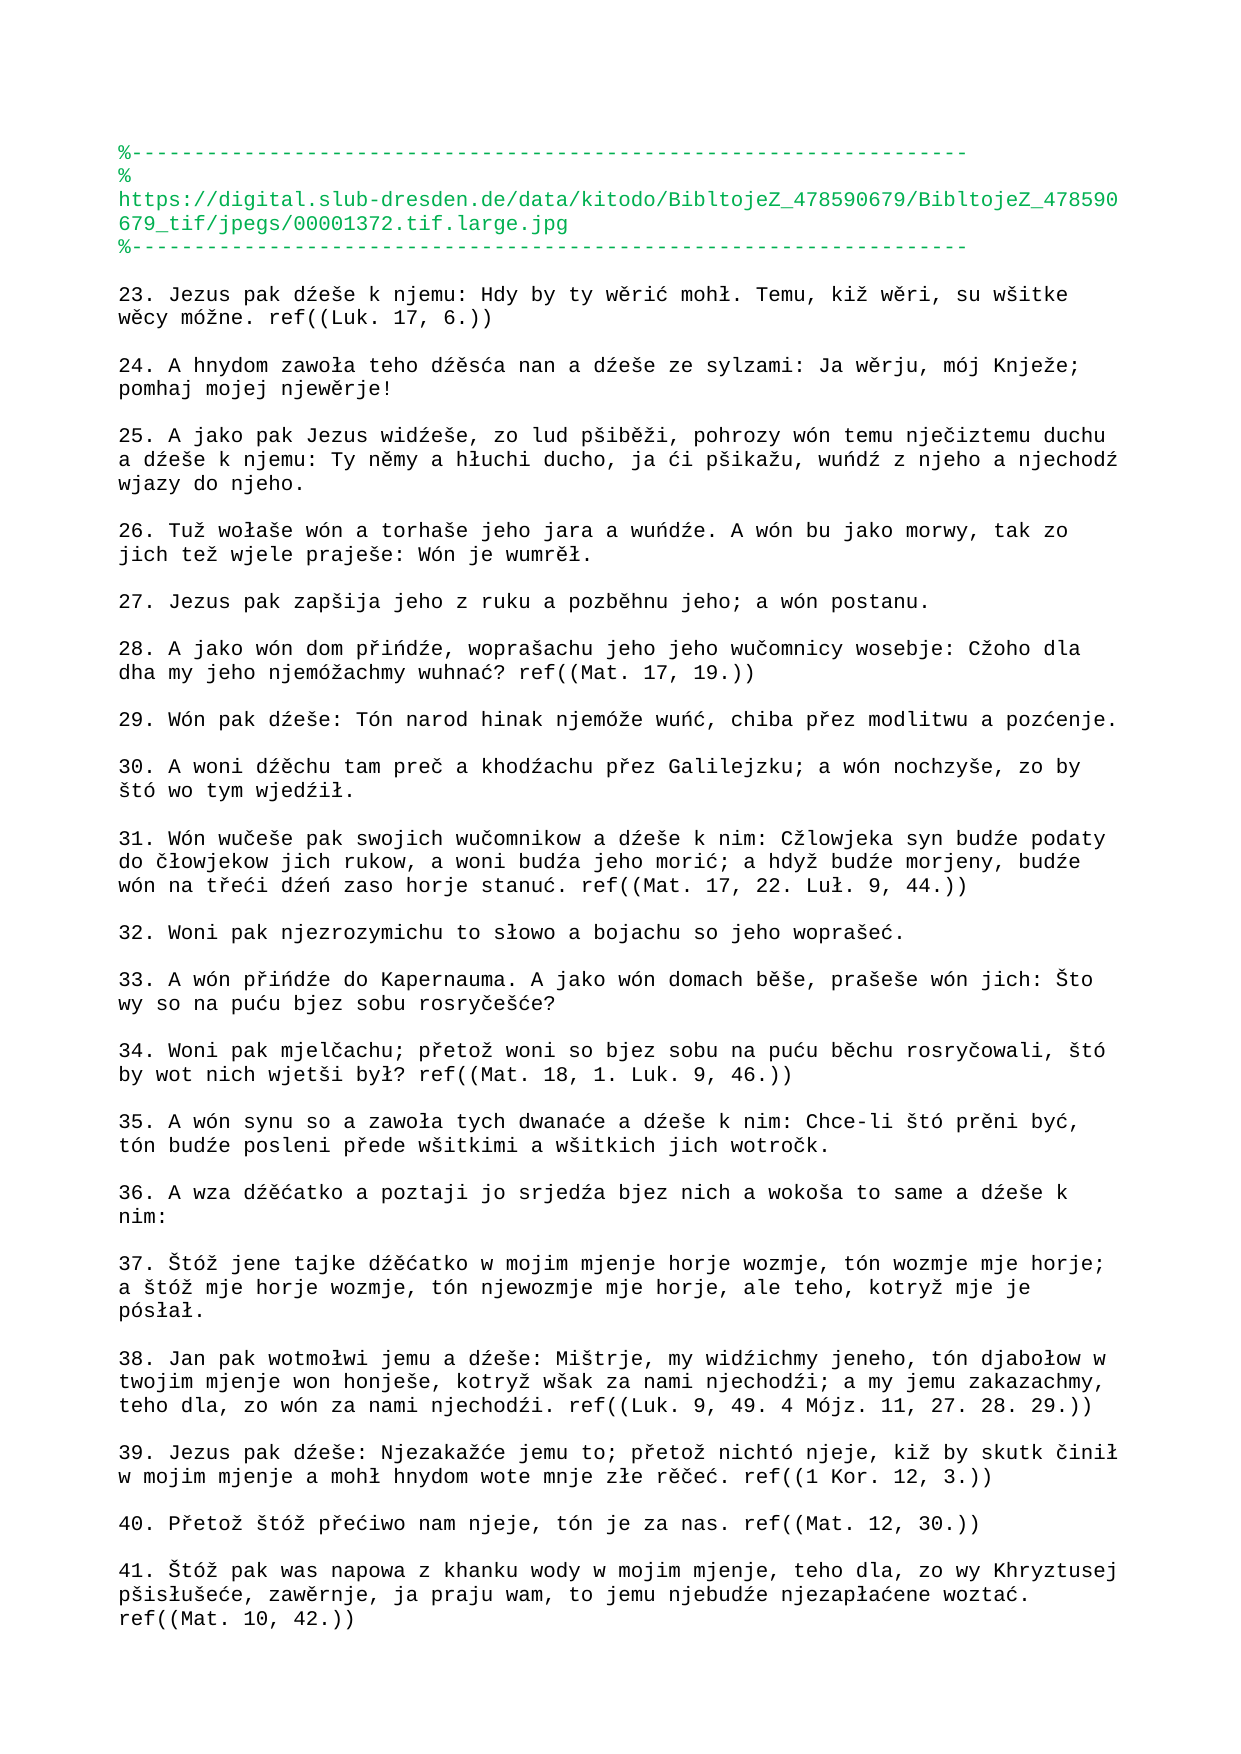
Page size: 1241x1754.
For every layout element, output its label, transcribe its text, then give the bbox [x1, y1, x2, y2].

text 39. Jezus pak dźeše: Njezakažće jemu to; přetož nichtó njeje, kiž by skutk činił w mojim mjenje a mohł hnydom wote mnje złe rěčeć. ref((1 Kor. 12, 3.)) [118, 1442, 1122, 1489]
text 36. A wza dźěćatko a poztaji jo srjedźa bjez nich a wokoša to same a dźeše k nim: [118, 1182, 1122, 1229]
text 33. A wón přińdźe do Kapernauma. A jako wón domach běše, prašeše wón jich: Što wy so na puću bjez sobu rosryčešće? [118, 969, 1122, 1017]
text 41. Štóž pak was napowa z khanku wody w mojim mjenje, teho dla, zo wy Khryztusej pšisłušeće, zawěrnje, ja praju wam, to jemu njebudźe njezapłaćene woztać. ref((Mat. 10, 42.)) [118, 1561, 1122, 1631]
text 35. A wón synu so a zawoła tych dwanaće a dźeše k nim: Chce-li štó prěni być, tón budźe posleni přede wšitkimi a wšitkich jich wotročk. [118, 1111, 1122, 1158]
text 32. Woni pak njezrozymichu to słowo a bojachu so jeho woprašeć. [118, 922, 1122, 946]
text 23. Jezus pak dźeše k njemu: Hdy by ty wěrić mohł. Temu, kiž wěri, su wšitke wěcy móžne. ref((Luk. 17, 6.)) [118, 284, 1122, 331]
text 38. Jan pak wotmołwi jemu a dźeše: Mištrje, my widźichmy jeneho, tón djabołow w twojim mjenje won honješe, kotryž wšak za nami njechodźi; a my jemu zakazachmy, teho dla, zo wón za nami njechodźi. ref((Luk. 9, 49. 4 Mójz. 11, 27. 28. 29.)) [118, 1348, 1122, 1419]
text 37. Štóž jene tajke dźěćatko w mojim mjenje horje wozmje, tón wozmje mje horje; a štóž mje horje wozmje, tón njewozmje mje horje, ale teho, kotryž mje je pósłał. [118, 1253, 1122, 1324]
text 28. A jako wón dom přińdźe, woprašachu jeho jeho wučomnicy wosebje: Cžoho dla dha my jeho njemóžachmy wuhnać? ref((Mat. 17, 19.)) [118, 638, 1122, 686]
text 26. Tuž wołaše wón a torhaše jeho jara a wuńdźe. A wón bu jako morwy, tak zo jich tež wjele praješe: Wón je wumrěł. [118, 520, 1122, 567]
text 31. Wón wučeše pak swojich wučomnikow a dźeše k nim: Cžlowjeka syn budźe podaty do čłowjekow jich rukow, a woni budźa jeho morić; a hdyž budźe morjeny, budźe wón na třeći dźeń zaso horje stanuć. ref((Mat. 17, 22. Luł. 9, 44.)) [118, 827, 1122, 898]
text 24. A hnydom zawoła teho dźěsća nan a dźeše ze sylzami: Ja wěrju, mój Knježe; pomhaj mojej njewěrje! [118, 354, 1122, 402]
text 25. A jako pak Jezus widźeše, zo lud pšiběži, pohrozy wón temu nječiztemu duchu a dźeše k njemu: Ty němy a hłuchi ducho, ja ći pšikažu, wuńdź z njeho a njechodź wjazy do njeho. [118, 426, 1122, 496]
text 34. Woni pak mjelčachu; přetož woni so bjez sobu na puću běchu rosryčowali, štó by wot nich wjetši był? ref((Mat. 18, 1. Luk. 9, 46.)) [118, 1040, 1122, 1088]
text 40. Přetož štóž přećiwo nam njeje, tón je za nas. ref((Mat. 12, 30.)) [118, 1513, 1122, 1537]
text % https://digital.slub-dresden.de/data/kitodo/BibltojeZ_478590679/BibltojeZ_478590679_tif/jpegs/00001372.tif.large.jpg %------------------------------------------------------------------- [118, 165, 1122, 260]
text 30. A woni dźěchu tam preč a khodźachu přez Galilejzku; a wón nochzyše, zo by štó wo tym wjedźił. [118, 757, 1122, 804]
text 29. Wón pak dźeše: Tón narod hinak njemóže wuńć, chiba přez modlitwu a pozćenje. [118, 709, 1122, 733]
text 27. Jezus pak zapšija jeho z ruku a pozběhnu jeho; a wón postanu. [118, 591, 1122, 615]
text %------------------------------------------------------------------- [118, 142, 1122, 165]
